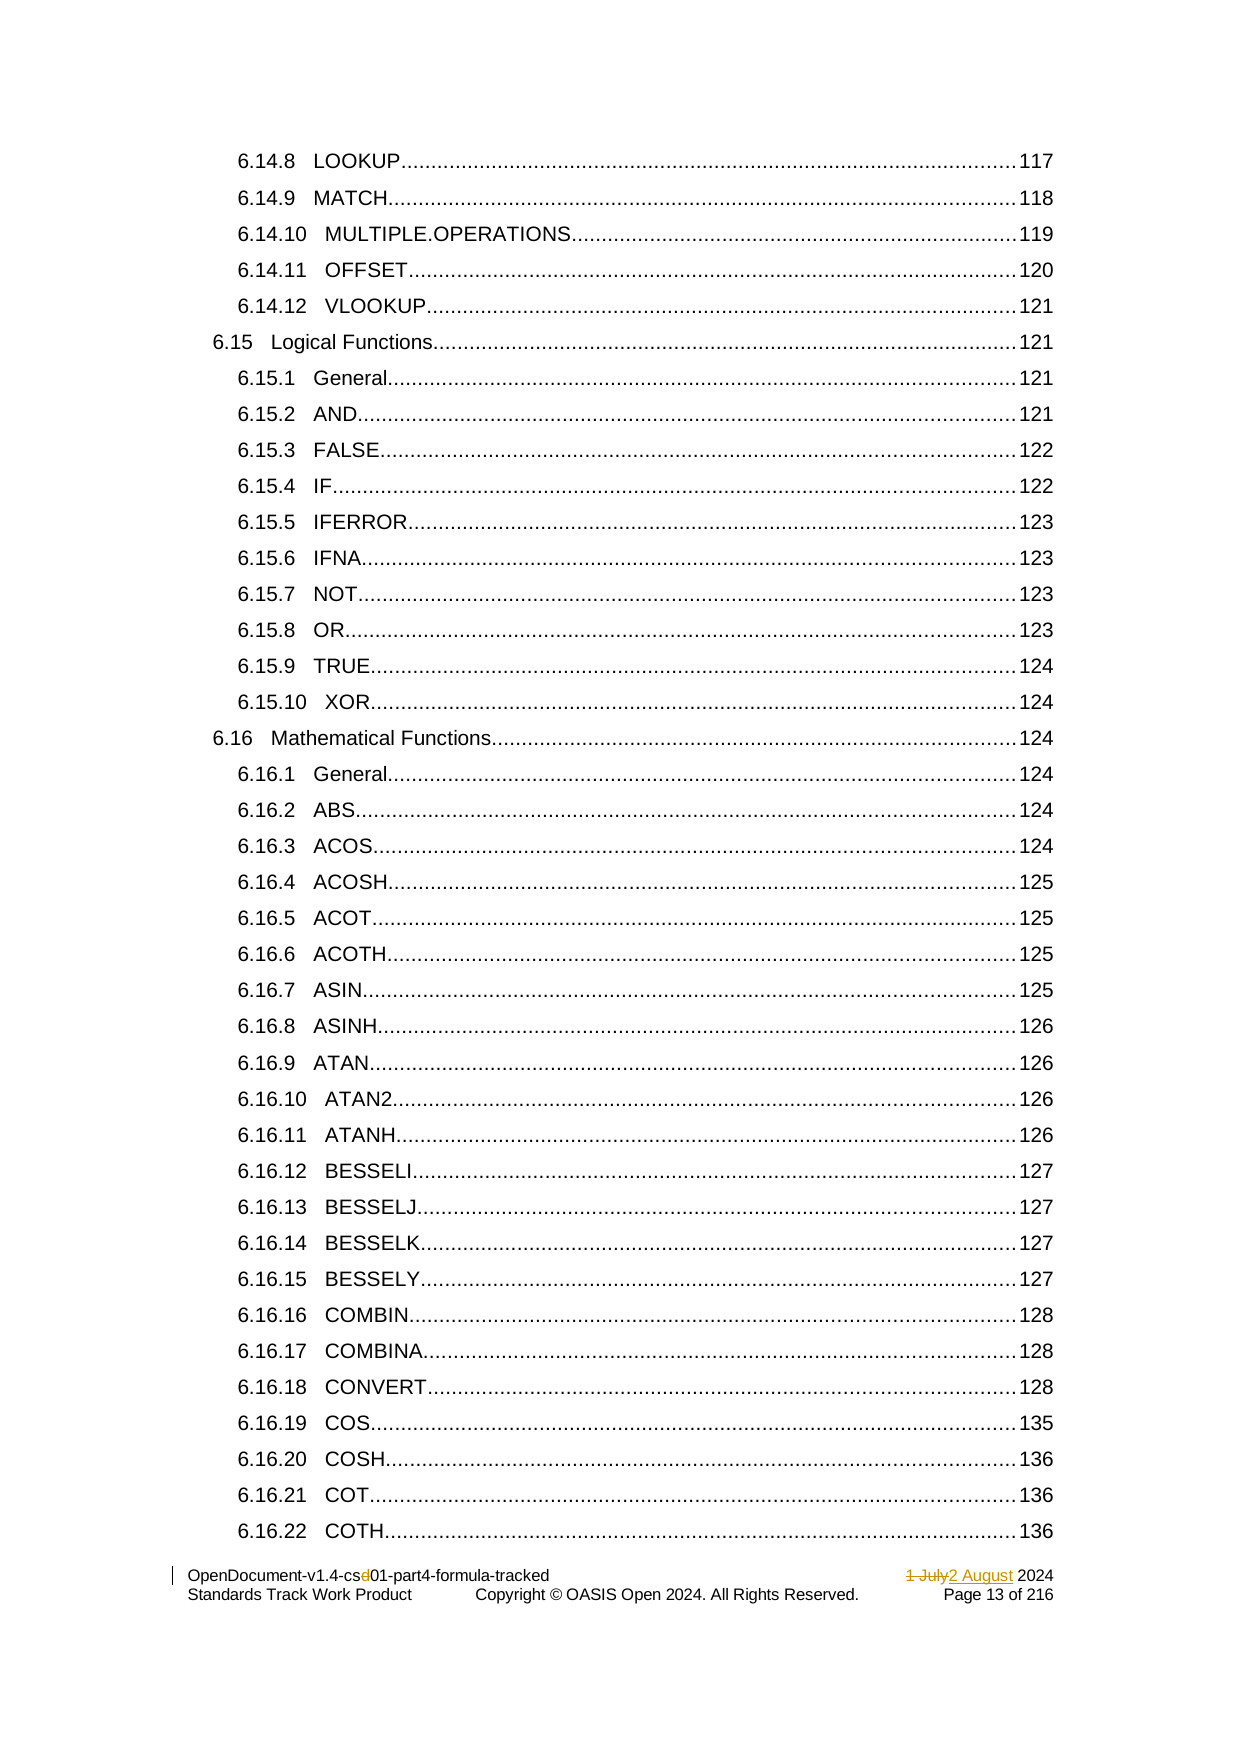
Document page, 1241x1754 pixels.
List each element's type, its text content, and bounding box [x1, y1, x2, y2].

text 6.16.16 COMBIN 128 [237, 1303, 1053, 1327]
text 6.15.2 AND 121 [237, 402, 1053, 426]
text 6.16.22 COTH 136 [237, 1519, 1053, 1543]
text 6.15.6 IFNA 123 [237, 546, 1053, 570]
text 6.16.21 COT 136 [237, 1483, 1053, 1507]
text 6.15.9 TRUE 124 [237, 654, 1053, 678]
text 6.16.4 ACOSH 125 [237, 871, 1053, 894]
text 6.14.12 VLOOKUP 121 [237, 294, 1053, 318]
text 6.15.4 IF 122 [237, 474, 1053, 498]
text 6.16.1 General 124 [237, 763, 1053, 786]
text 6.15 Logical Functions 121 [212, 330, 1053, 354]
text 6.14.8 LOOKUP 117 [237, 150, 1053, 173]
text 6.16.18 CONVERT 128 [237, 1375, 1053, 1399]
text 6.16.19 COS 135 [237, 1411, 1053, 1435]
text 6.15.1 General 121 [237, 366, 1053, 390]
text 6.16.10 ATAN2 126 [237, 1087, 1053, 1111]
text 6.16.3 ACOS 124 [237, 835, 1053, 858]
text 6.16.15 BESSELY 127 [237, 1267, 1053, 1291]
text 6.16.2 ABS 124 [237, 799, 1053, 822]
text 6.16.13 BESSELJ 127 [237, 1195, 1053, 1219]
text 6.16.12 BESSELI 127 [237, 1159, 1053, 1183]
text 6.16.20 COSH 136 [237, 1447, 1053, 1471]
text 6.16.9 ATAN 126 [237, 1051, 1053, 1074]
text 6.16.17 COMBINA 128 [237, 1339, 1053, 1363]
text 6.16.8 ASINH 126 [237, 1015, 1053, 1038]
text 6.15.5 IFERROR 123 [237, 510, 1053, 534]
text 6.15.7 NOT 123 [237, 582, 1053, 606]
text 6.16.11 ATANH 126 [237, 1123, 1053, 1147]
text 6.16.14 BESSELK 127 [237, 1231, 1053, 1255]
text 6.16 Mathematical Functions 124 [212, 727, 1053, 750]
text 6.16.5 ACOT 125 [237, 907, 1053, 930]
text 6.15.8 OR 123 [237, 618, 1053, 642]
text 6.15.3 FALSE 122 [237, 438, 1053, 462]
text 6.15.10 XOR 124 [237, 691, 1053, 714]
text 6.14.9 MATCH 118 [237, 186, 1053, 209]
text 6.16.6 ACOTH 125 [237, 943, 1053, 966]
text 6.14.10 MULTIPLE.OPERATIONS 119 [237, 222, 1053, 246]
text 6.14.11 OFFSET 120 [237, 258, 1053, 282]
text 6.16.7 ASIN 125 [237, 979, 1053, 1002]
